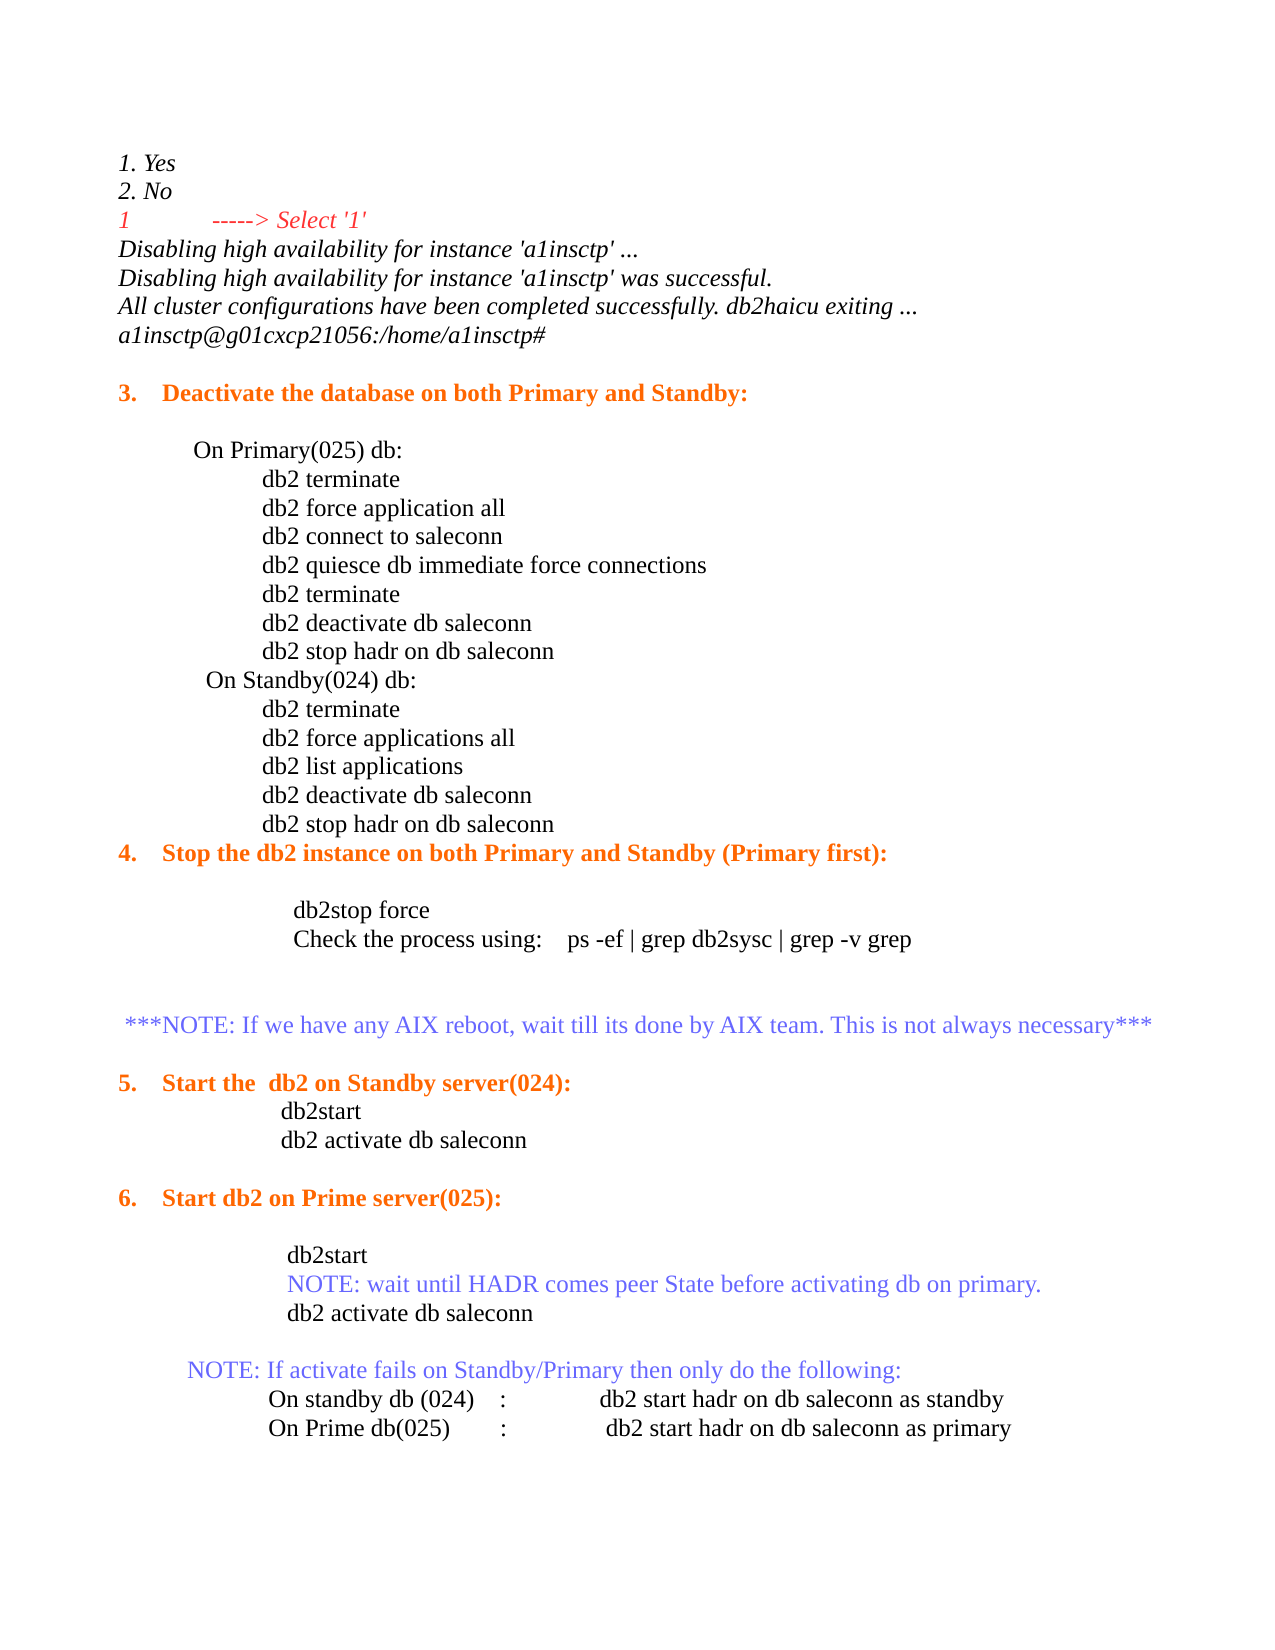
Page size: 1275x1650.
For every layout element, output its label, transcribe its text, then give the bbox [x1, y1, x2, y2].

text db2 list applications [118, 751, 1157, 780]
text a1insctp@g01cxcp21056:/home/a1insctp# [118, 320, 1157, 349]
list Stop the db2 instance on both Primary and Standby (Primary first): [118, 838, 1157, 866]
text db2 stop hadr on db saleconn [118, 636, 1157, 665]
text On standby db (024) : db2 start hadr on db saleconn as standby [118, 1384, 1157, 1413]
text 1. Yes [118, 148, 1157, 176]
text db2 terminate db2 deactivate db saleconn [118, 579, 1157, 636]
text NOTE: If activate fails on Standby/Primary then only do the following: [118, 1355, 1157, 1384]
text db2 quiesce db immediate force connections [118, 550, 1157, 579]
text On Prime db(025) : db2 start hadr on db saleconn as primary [118, 1413, 1157, 1441]
text 2. No [118, 176, 1157, 205]
text db2 deactivate db saleconn [118, 780, 1157, 809]
text db2start [118, 1096, 1157, 1125]
text 6. Start db2 on Prime server(025): [118, 1183, 1157, 1211]
text db2 activate db saleconn [118, 1125, 1157, 1154]
text Disabling high availability for instance 'a1insctp' was successful. [118, 263, 1157, 291]
text db2 terminate db2 force application all [118, 464, 1157, 521]
text db2 connect to saleconn [118, 521, 1157, 550]
text db2 terminate [118, 694, 1157, 723]
text 1 -----> Select '1' [118, 205, 1157, 234]
text db2 activate db saleconn [118, 1298, 1157, 1326]
text db2start [118, 1240, 1157, 1269]
text db2 stop hadr on db saleconn [118, 809, 1157, 838]
text On Standby(024) db: [118, 665, 1157, 694]
list Start the db2 on Standby server(024): [118, 1068, 1157, 1096]
text Disabling high availability for instance 'a1insctp' ... [118, 234, 1157, 263]
text NOTE: wait until HADR comes peer State before activating db on primary. [118, 1269, 1157, 1298]
list Deactivate the database on both Primary and Standby: [118, 378, 1157, 406]
text db2stop force Check the process using: ps -ef | grep db2sysc | grep -v grep [118, 895, 1157, 953]
text All cluster configurations have been completed successfully. db2haicu exiting ... [118, 291, 1157, 320]
text On Primary(025) db: [118, 435, 1157, 464]
text ***NOTE: If we have any AIX reboot, wait till its done by AIX team. This is not always necessary*** [118, 1010, 1157, 1039]
text db2 force applications all [118, 723, 1157, 751]
